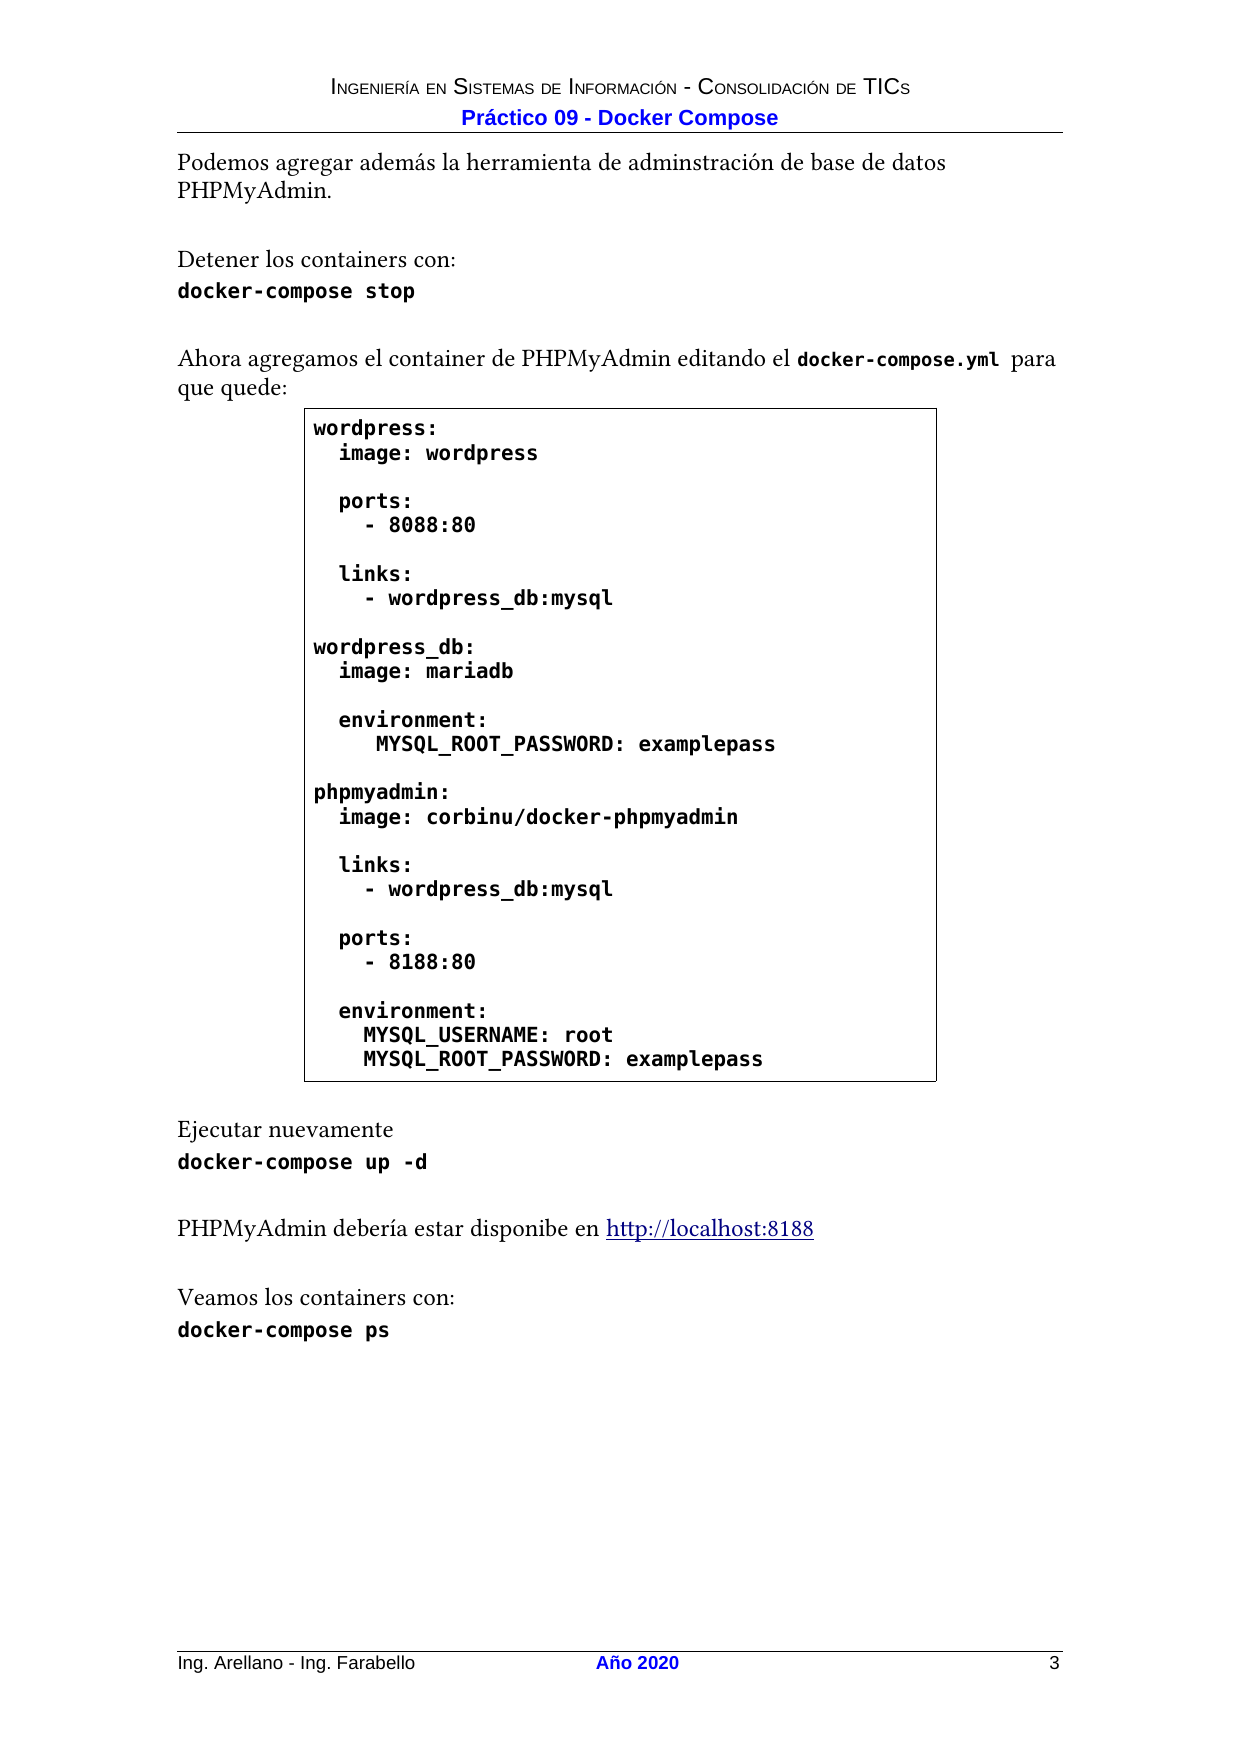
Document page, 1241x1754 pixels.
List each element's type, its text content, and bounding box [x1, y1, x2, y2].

text Veamos los containers con: [177, 1283, 1063, 1312]
text - wordpress_db:mysql [313, 586, 927, 611]
text wordpress_db: [313, 635, 927, 659]
text links: [313, 853, 927, 878]
text MYSQL_ROOT_PASSWORD: examplepass [313, 1047, 927, 1072]
text docker-compose ps [177, 1318, 1063, 1342]
text PHPMyAdmin debería estar disponibe en http://localhost:8188 [177, 1214, 1063, 1243]
text - 8188:80 [313, 950, 927, 975]
text links: [313, 562, 927, 586]
text Ejecutar nuevamente [177, 1115, 1063, 1144]
text ports: [313, 926, 927, 950]
text MYSQL_ROOT_PASSWORD: examplepass [313, 732, 927, 756]
text image: corbinu/docker-phpmyadmin [313, 805, 927, 829]
text MYSQL_USERNAME: root [313, 1023, 927, 1047]
text wordpress: [313, 416, 927, 441]
text ports: [313, 489, 927, 513]
text image: wordpress [313, 441, 927, 465]
text Ahora agregamos el container de PHPMyAdmin editando el docker-compose.yml para que quede: [177, 344, 1063, 401]
text environment: [313, 708, 927, 732]
text phpmyadmin: [313, 781, 927, 805]
text docker-compose up -d [177, 1150, 1063, 1174]
text Podemos agregar además la herramienta de adminstración de base de datos PHPMyAdmin. [177, 148, 1063, 205]
text Detener los containers con: [177, 245, 1063, 274]
text - wordpress_db:mysql [313, 878, 927, 902]
text - 8088:80 [313, 513, 927, 538]
text environment: [313, 999, 927, 1023]
text image: mariadb [313, 659, 927, 683]
text docker-compose stop [177, 280, 1063, 304]
